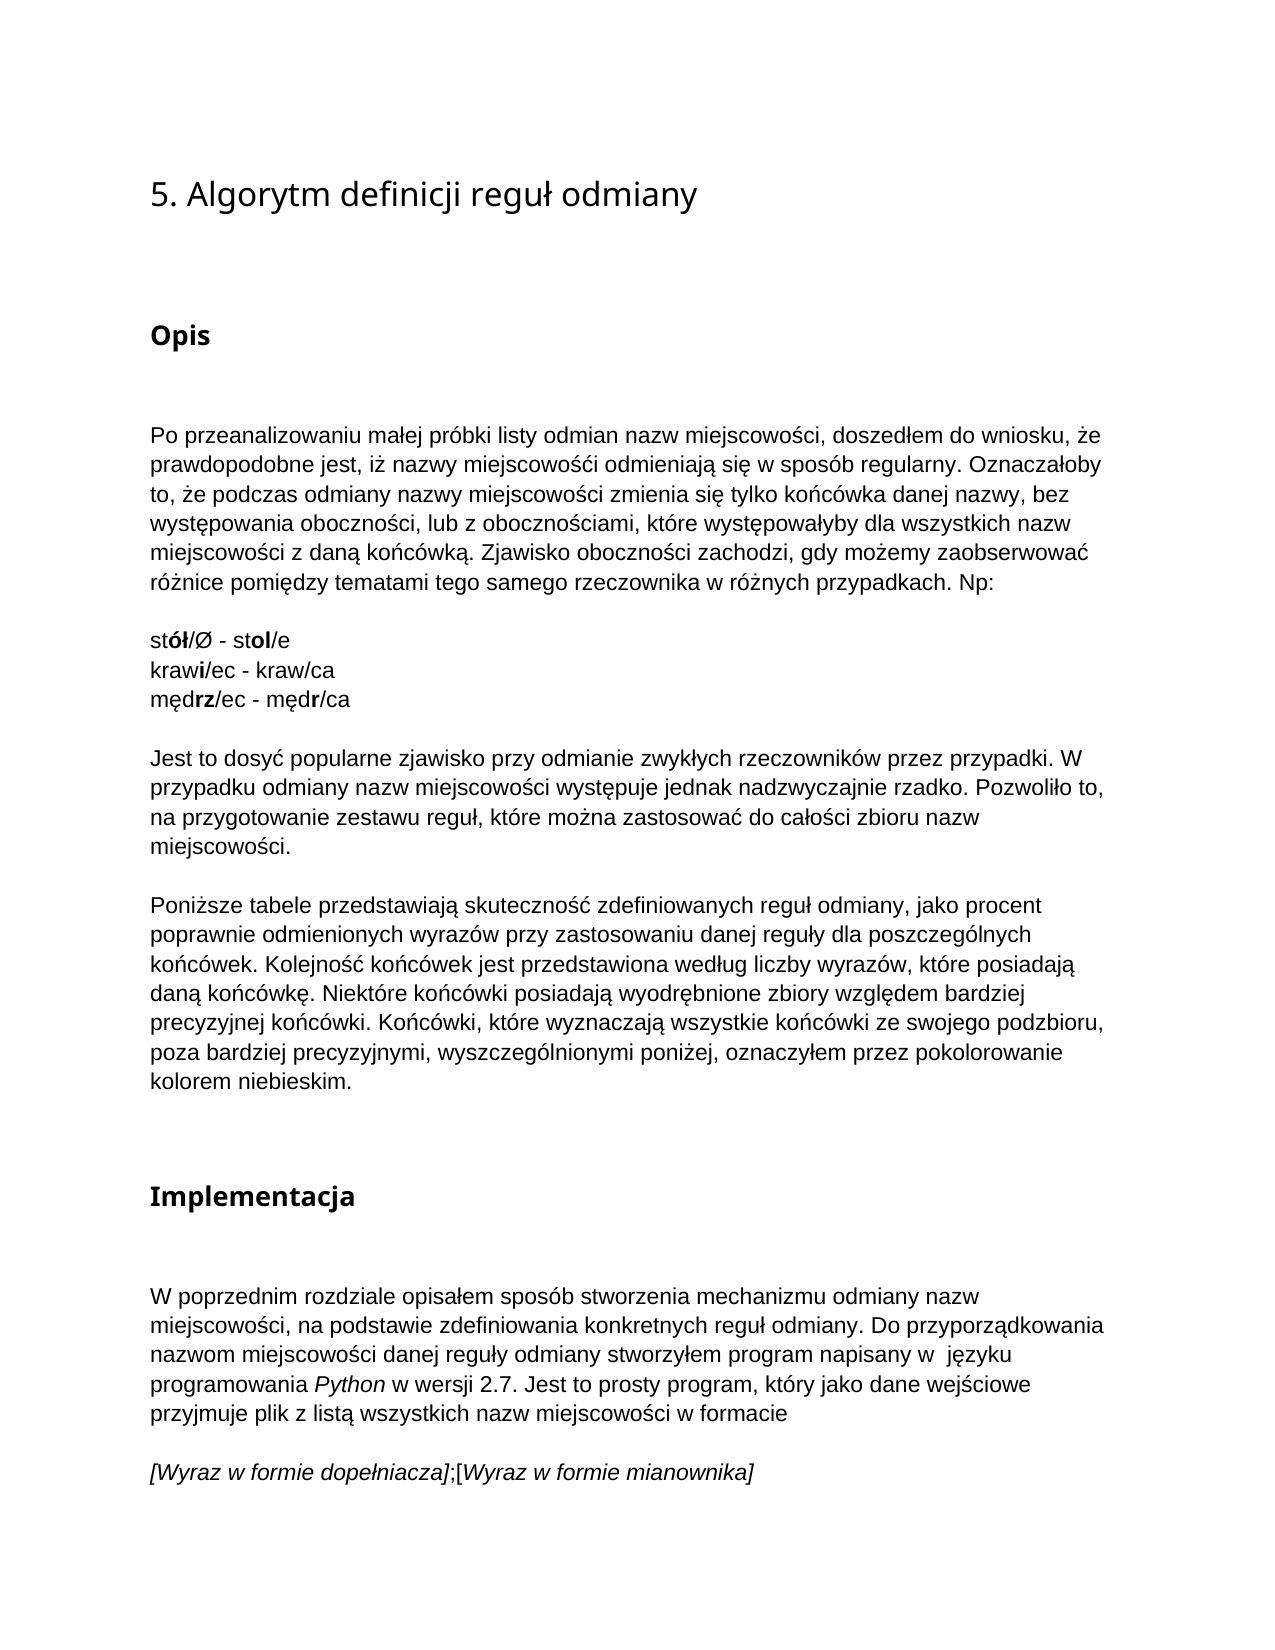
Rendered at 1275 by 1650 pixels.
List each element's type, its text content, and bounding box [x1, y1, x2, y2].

text W poprzednim rozdziale opisałem sposób stworzenia mechanizmu odmiany nazw miejscowości, na podstawie zdefiniowania konkretnych reguł odmiany. Do przyporządkowania nazwom miejscowości danej reguły odmiany stworzyłem program napisany w języku programowania Python w wersji 2.7. Jest to prosty program, który jako dane wejściowe przyjmuje plik z listą wszystkich nazw miejscowości w formacie [150, 1283, 1125, 1426]
text Poniższe tabele przedstawiają skuteczność zdefiniowanych reguł odmiany, jako procent poprawnie odmienionych wyrazów przy zastosowaniu danej reguły dla poszczególnych końcówek. Kolejność końcówek jest przedstawiona według liczby wyrazów, które posiadają daną końcówkę. Niektóre końcówki posiadają wyodrębnione zbiory względem bardziej precyzyjnej końcówki. Końcówki, które wyznaczają wszystkie końcówki ze swojego podzbioru, poza bardziej precyzyjnymi, wyszczególnionymi poniżej, oznaczyłem przez pokolorowanie kolorem niebieskim. [150, 892, 1125, 1094]
text [Wyraz w formie dopełniacza];[Wyraz w formie mianownika] [150, 1459, 1125, 1485]
text stół/Ø - stol/e [150, 628, 1125, 654]
text Po przeanalizowaniu małej próbki listy odmian nazw miejscowości, doszedłem do wniosku, że prawdopodobne jest, iż nazwy miejscowośći odmieniają się w sposób regularny. Oznaczałoby to, że podczas odmiany nazwy miejscowości zmienia się tylko końcówka danej nazwy, bez występowania oboczności, lub z obocznościami, które występowałyby dla wszystkich nazw miejscowości z daną końcówką. Zjawisko oboczności zachodzi, gdy możemy zaobserwować różnice pomiędzy tematami tego samego rzeczownika w różnych przypadkach. Np: [150, 422, 1125, 595]
subtitle Opis [150, 317, 1125, 354]
text mędrz/ec - mędr/ca [150, 687, 1125, 712]
text Jest to dosyć popularne zjawisko przy odmianie zwykłych rzeczowników przez przypadki. W przypadku odmiany nazw miejscowości występuje jednak nadzwyczajnie rzadko. Pozwoliło to, na przygotowanie zestawu reguł, które można zastosować do całości zbioru nazw miejscowości. [150, 746, 1125, 859]
text krawi/ec - kraw/ca [150, 657, 1125, 683]
subtitle 5. Algorytm definicji reguł odmiany [150, 171, 1125, 216]
subtitle Implementacja [150, 1178, 1125, 1214]
